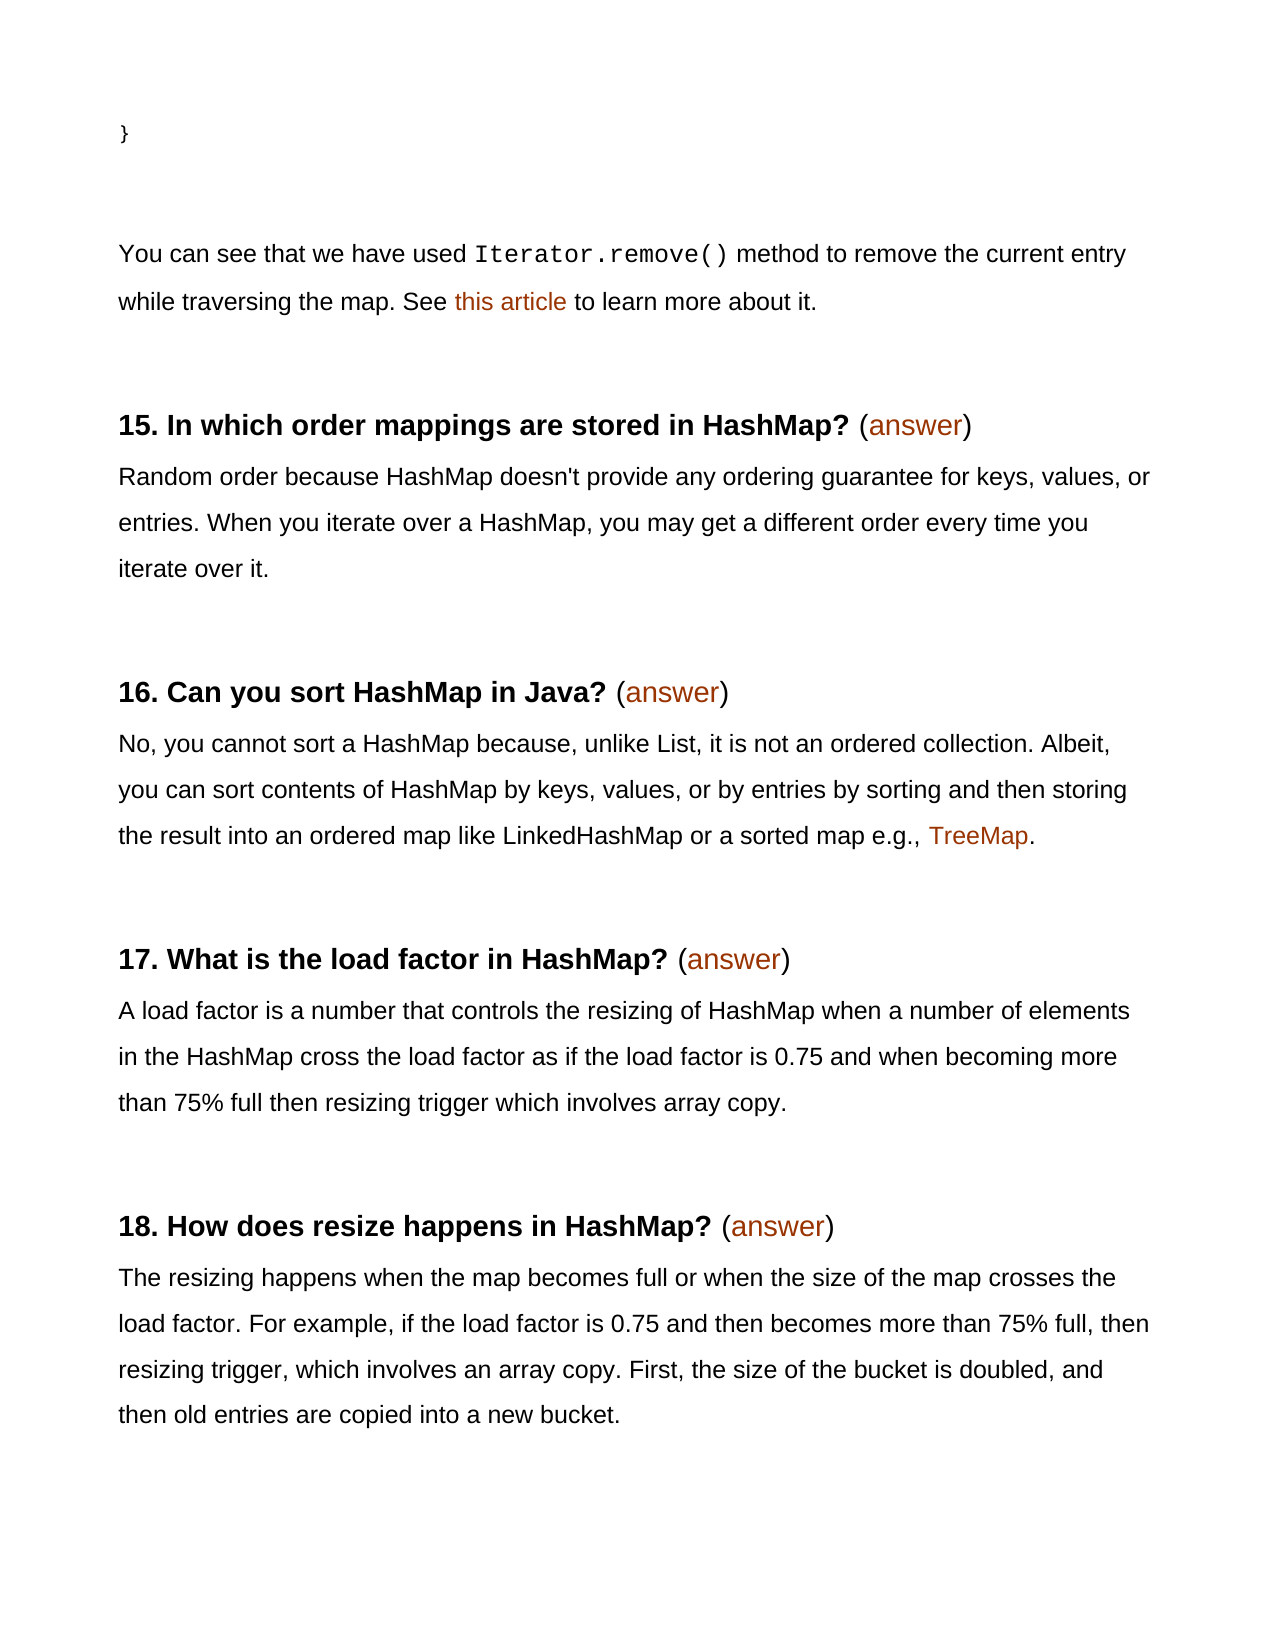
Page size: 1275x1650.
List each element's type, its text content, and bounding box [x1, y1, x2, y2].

text A load factor is a number that controls the resizing of HashMap when a number of elements in the HashMap cross the load factor as if the load factor is 0.75 and when becoming more than 75% full then resizing trigger which involves array copy. [118, 996, 1157, 1162]
text The resizing happens when the map becomes full or when the size of the map crosses the load factor. For example, if the load factor is 0.75 and then becomes more than 75% full, then resizing trigger, which involves an array copy. First, the size of the bucket is doubled, and then old entries are copied into a new bucket. [118, 1263, 1157, 1475]
text You can see that we have used Iterator.remove() method to remove the current entry while traversing the map. See this article to learn more about it. [118, 193, 1157, 362]
text No, you cannot sort a HashMap because, unlike List, it is not an ordered collection. Albeit, you can sort contents of HashMap by keys, values, or by entries by sorting and then storing the result into an ordered map like LinkedHashMap or a sorted map e.g., TreeMap. [118, 729, 1157, 896]
subtitle 15. In which order mappings are stored in HashMap? (answer) [118, 408, 1157, 442]
subtitle 18. How does resize happens in HashMap? (answer) [118, 1209, 1157, 1243]
text Random order because HashMap doesn't provide any ordering guarantee for keys, values, or entries. When you iterate over a HashMap, you may get a different order every time you iterate over it. [118, 462, 1157, 629]
subtitle 16. Can you sort HashMap in Java? (answer) [118, 675, 1157, 709]
text } [118, 118, 1157, 147]
subtitle 17. What is the load factor in HashMap? (answer) [118, 942, 1157, 976]
